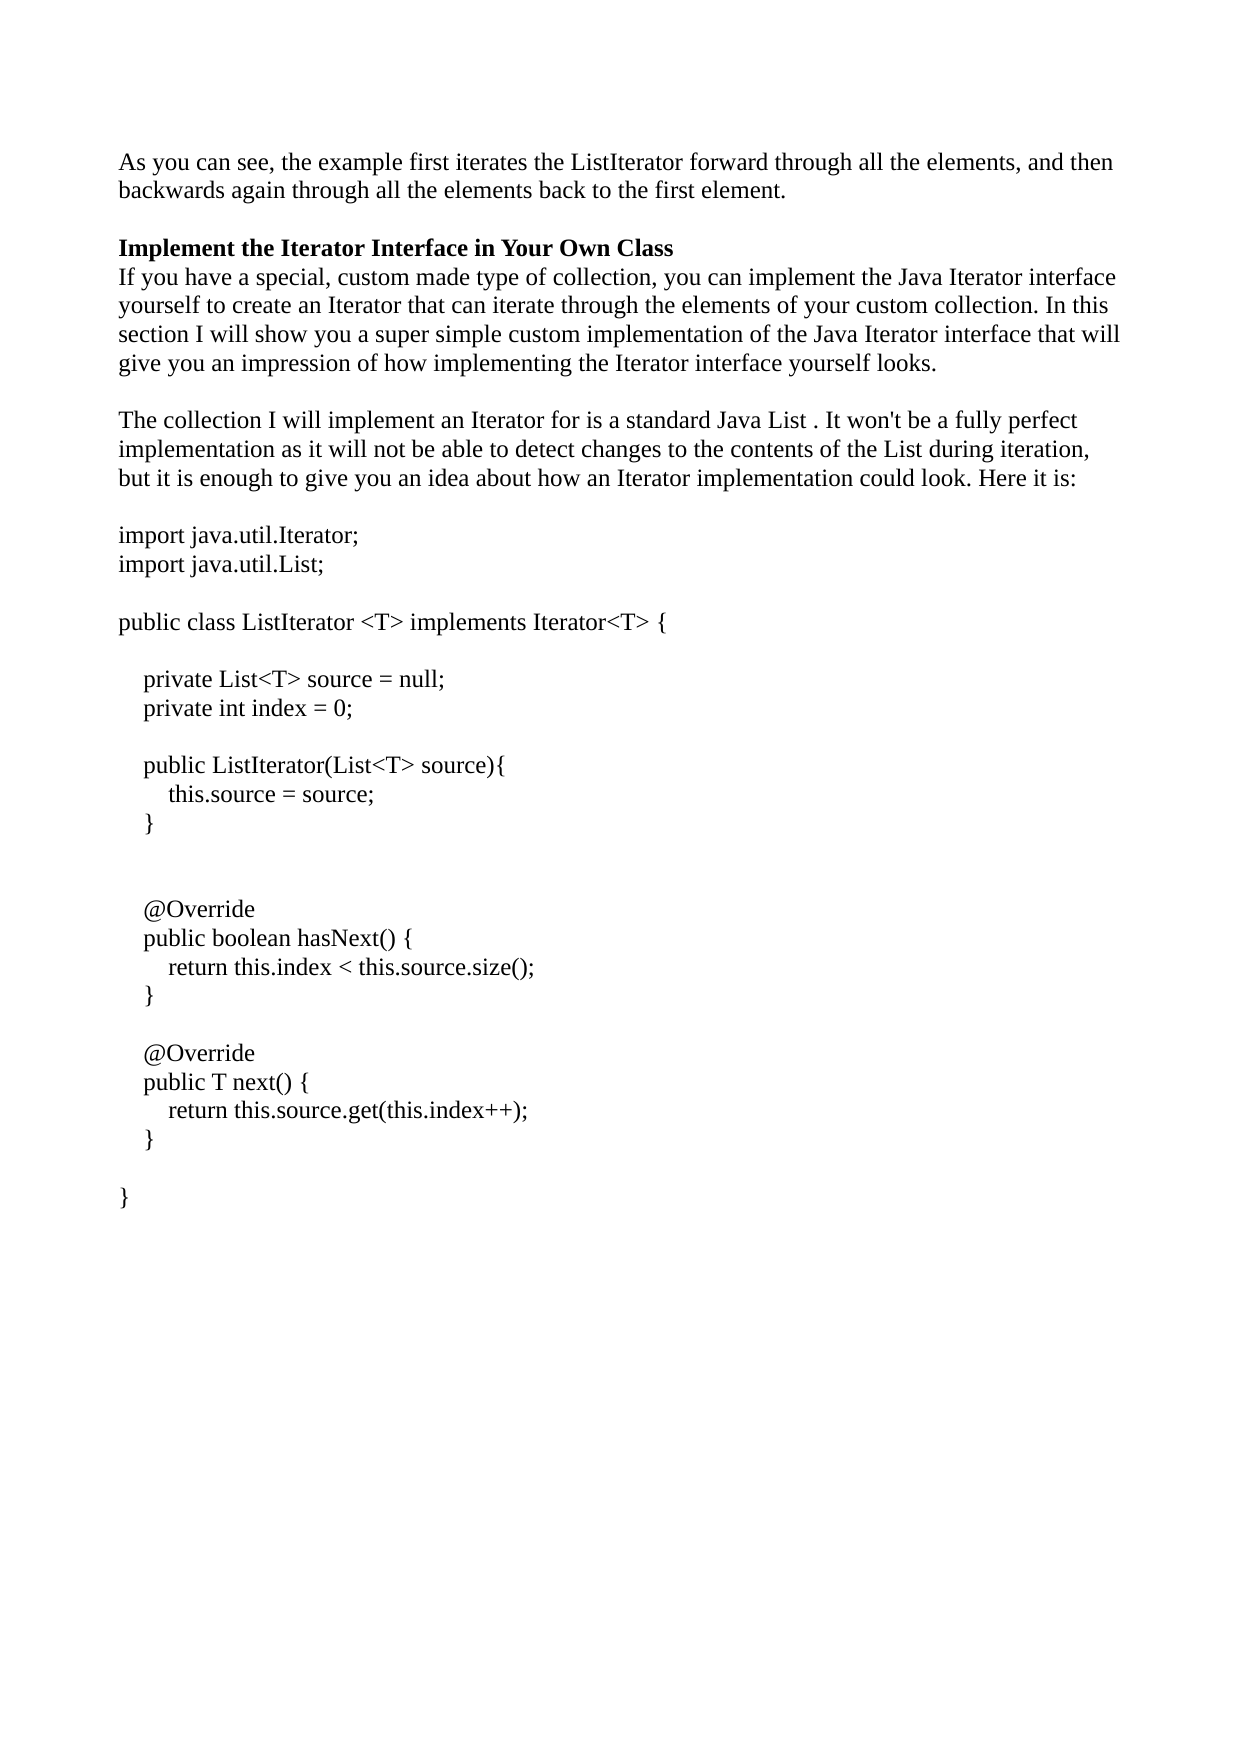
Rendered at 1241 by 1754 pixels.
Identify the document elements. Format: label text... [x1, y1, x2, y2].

text @Override [118, 894, 1122, 923]
text } [118, 1182, 1122, 1211]
text import java.util.Iterator; [118, 521, 1122, 549]
text this.source = source; [118, 779, 1122, 808]
text private List<T> source = null; [118, 664, 1122, 693]
text public boolean hasNext() { [118, 923, 1122, 952]
text As you can see, the example first iterates the ListIterator forward through all the elements, and then backwards again through all the elements back to the first element. [118, 147, 1122, 204]
text If you have a special, custom made type of collection, you can implement the Java Iterator interface yourself to create an Iterator that can iterate through the elements of your custom collection. In this section I will show you a super simple custom implementation of the Java Iterator interface that will give you an impression of how implementing the Iterator interface yourself looks. [118, 262, 1122, 377]
text @Override [118, 1038, 1122, 1067]
text } [118, 1124, 1122, 1153]
text } [118, 808, 1122, 837]
text } [118, 981, 1122, 1009]
text import java.util.List; [118, 549, 1122, 578]
text Implement the Iterator Interface in Your Own Class [118, 233, 1122, 262]
text public class ListIterator <T> implements Iterator<T> { [118, 607, 1122, 636]
text private int index = 0; [118, 693, 1122, 722]
text public ListIterator(List<T> source){ [118, 751, 1122, 779]
text return this.source.get(this.index++); [118, 1096, 1122, 1124]
text public T next() { [118, 1067, 1122, 1096]
text return this.index < this.source.size(); [118, 952, 1122, 981]
text The collection I will implement an Iterator for is a standard Java List . It won't be a fully perfect implementation as it will not be able to detect changes to the contents of the List during iteration, but it is enough to give you an idea about how an Iterator implementation could look. Here it is: [118, 406, 1122, 492]
